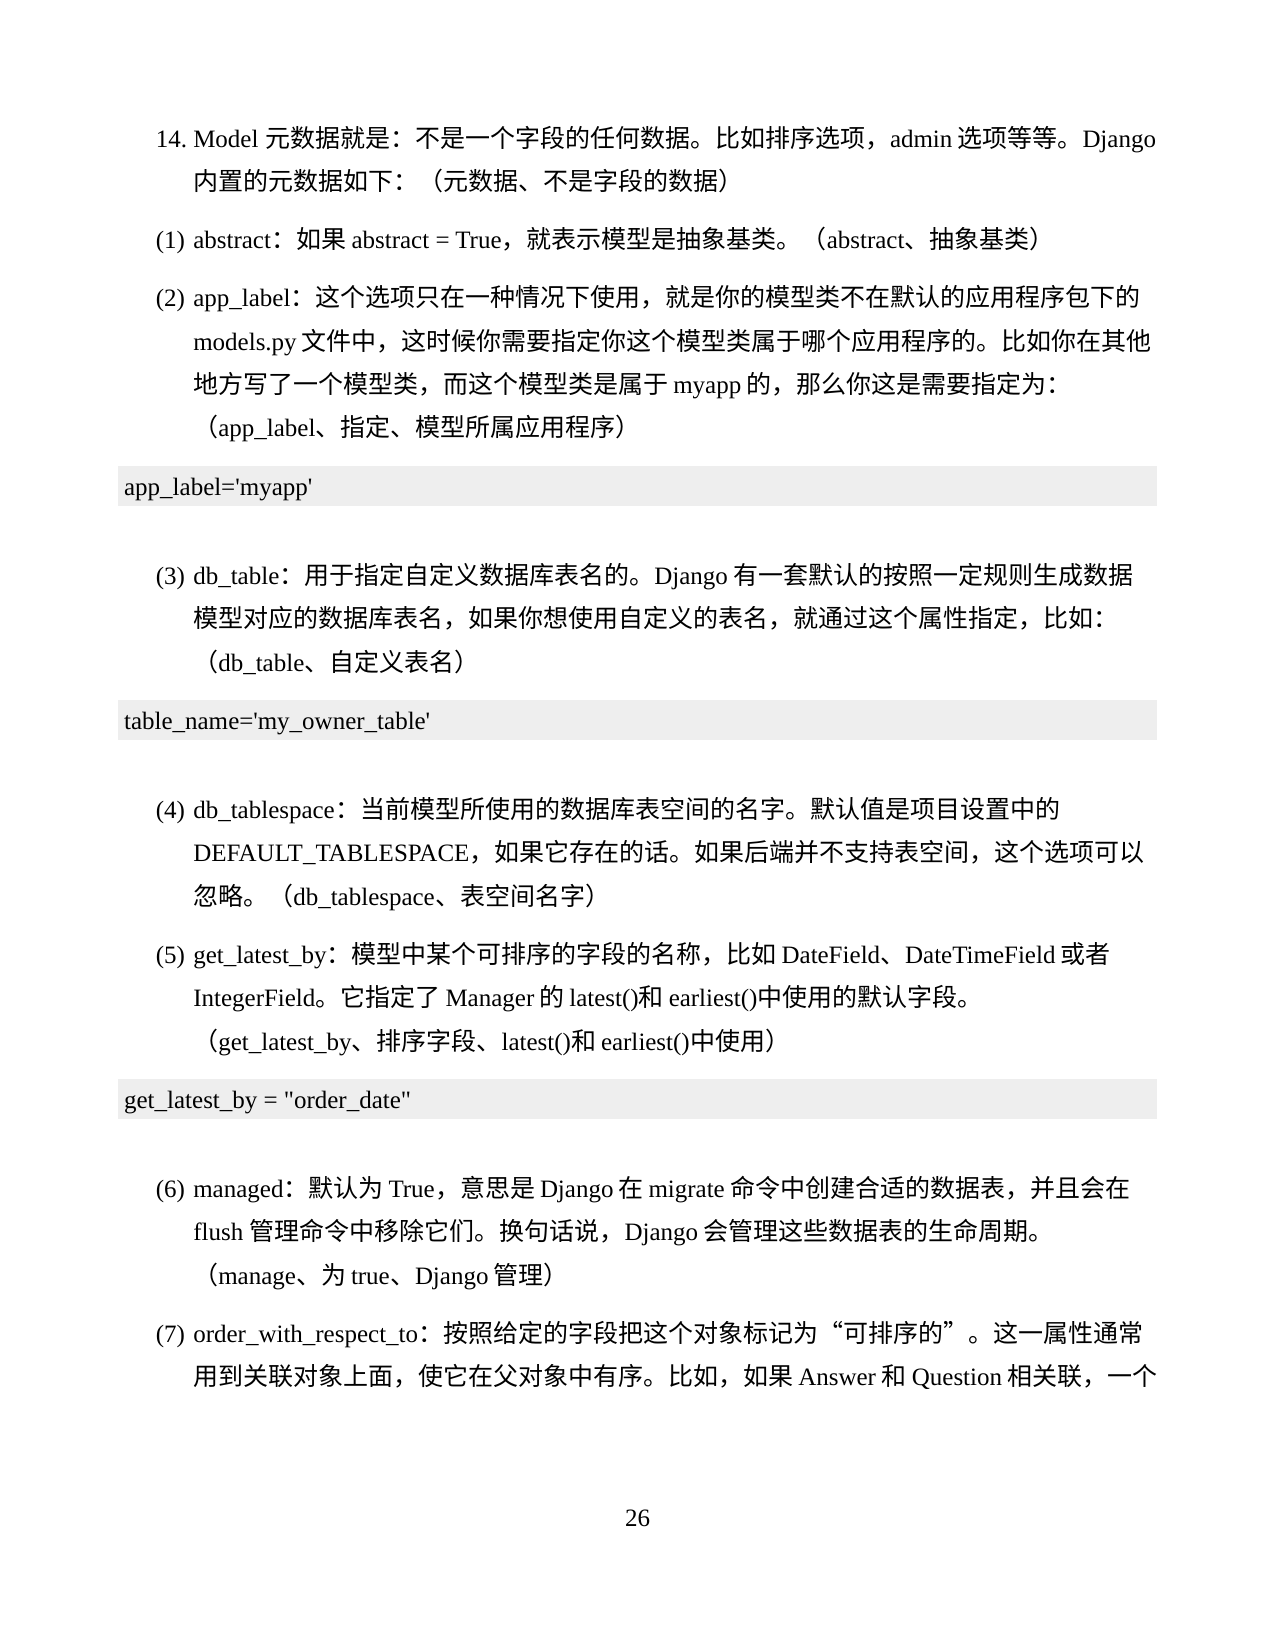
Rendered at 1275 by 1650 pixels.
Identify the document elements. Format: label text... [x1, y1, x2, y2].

list managed：默认为True，意思是Django在migrate命令中创建合适的数据表，并且会在 flush 管理命令中移除它们。换句话说，Django会管理这些数据表的生命周期。（manage、为true、Django管理） [156, 1168, 1157, 1292]
list app_label：这个选项只在一种情况下使用，就是你的模型类不在默认的应用程序包下的models.py文件中，这时候你需要指定你这个模型类属于哪个应用程序的。比如你在其他地方写了一个模型类，而这个模型类是属于myapp的，那么你这是需要指定为：（app_label、指定、模型所属应用程序） [156, 278, 1157, 444]
list order_with_respect_to：按照给定的字段把这个对象标记为“可排序的”。这一属性通常用到关联对象上面，使它在父对象中有序。比如，如果Answer和 Question相关联，一个 [156, 1313, 1157, 1393]
table_header get_latest_by = "order_date" [118, 1079, 1157, 1119]
table_header app_label='myapp' [118, 466, 1157, 506]
table_header table_name='my_owner_table' [118, 700, 1157, 740]
list db_table：用于指定自定义数据库表名的。Django有一套默认的按照一定规则生成数据模型对应的数据库表名，如果你想使用自定义的表名，就通过这个属性指定，比如：（db_table、自定义表名） [156, 555, 1157, 678]
list Model 元数据就是：不是一个字段的任何数据。比如排序选项，admin选项等等。Django内置的元数据如下：（元数据、不是字段的数据） [156, 118, 1157, 198]
list abstract：如果 abstract = True，就表示模型是抽象基类。（abstract、抽象基类） [156, 219, 1157, 256]
list db_tablespace：当前模型所使用的数据库表空间的名字。默认值是项目设置中的DEFAULT_TABLESPACE，如果它存在的话。如果后端并不支持表空间，这个选项可以忽略。（db_tablespace、表空间名字） [156, 789, 1157, 912]
list get_latest_by：模型中某个可排序的字段的名称，比如DateField、DateTimeField或者IntegerField。它指定了Manager的latest()和earliest()中使用的默认字段。（get_latest_by、排序字段、latest()和earliest()中使用） [156, 934, 1157, 1057]
